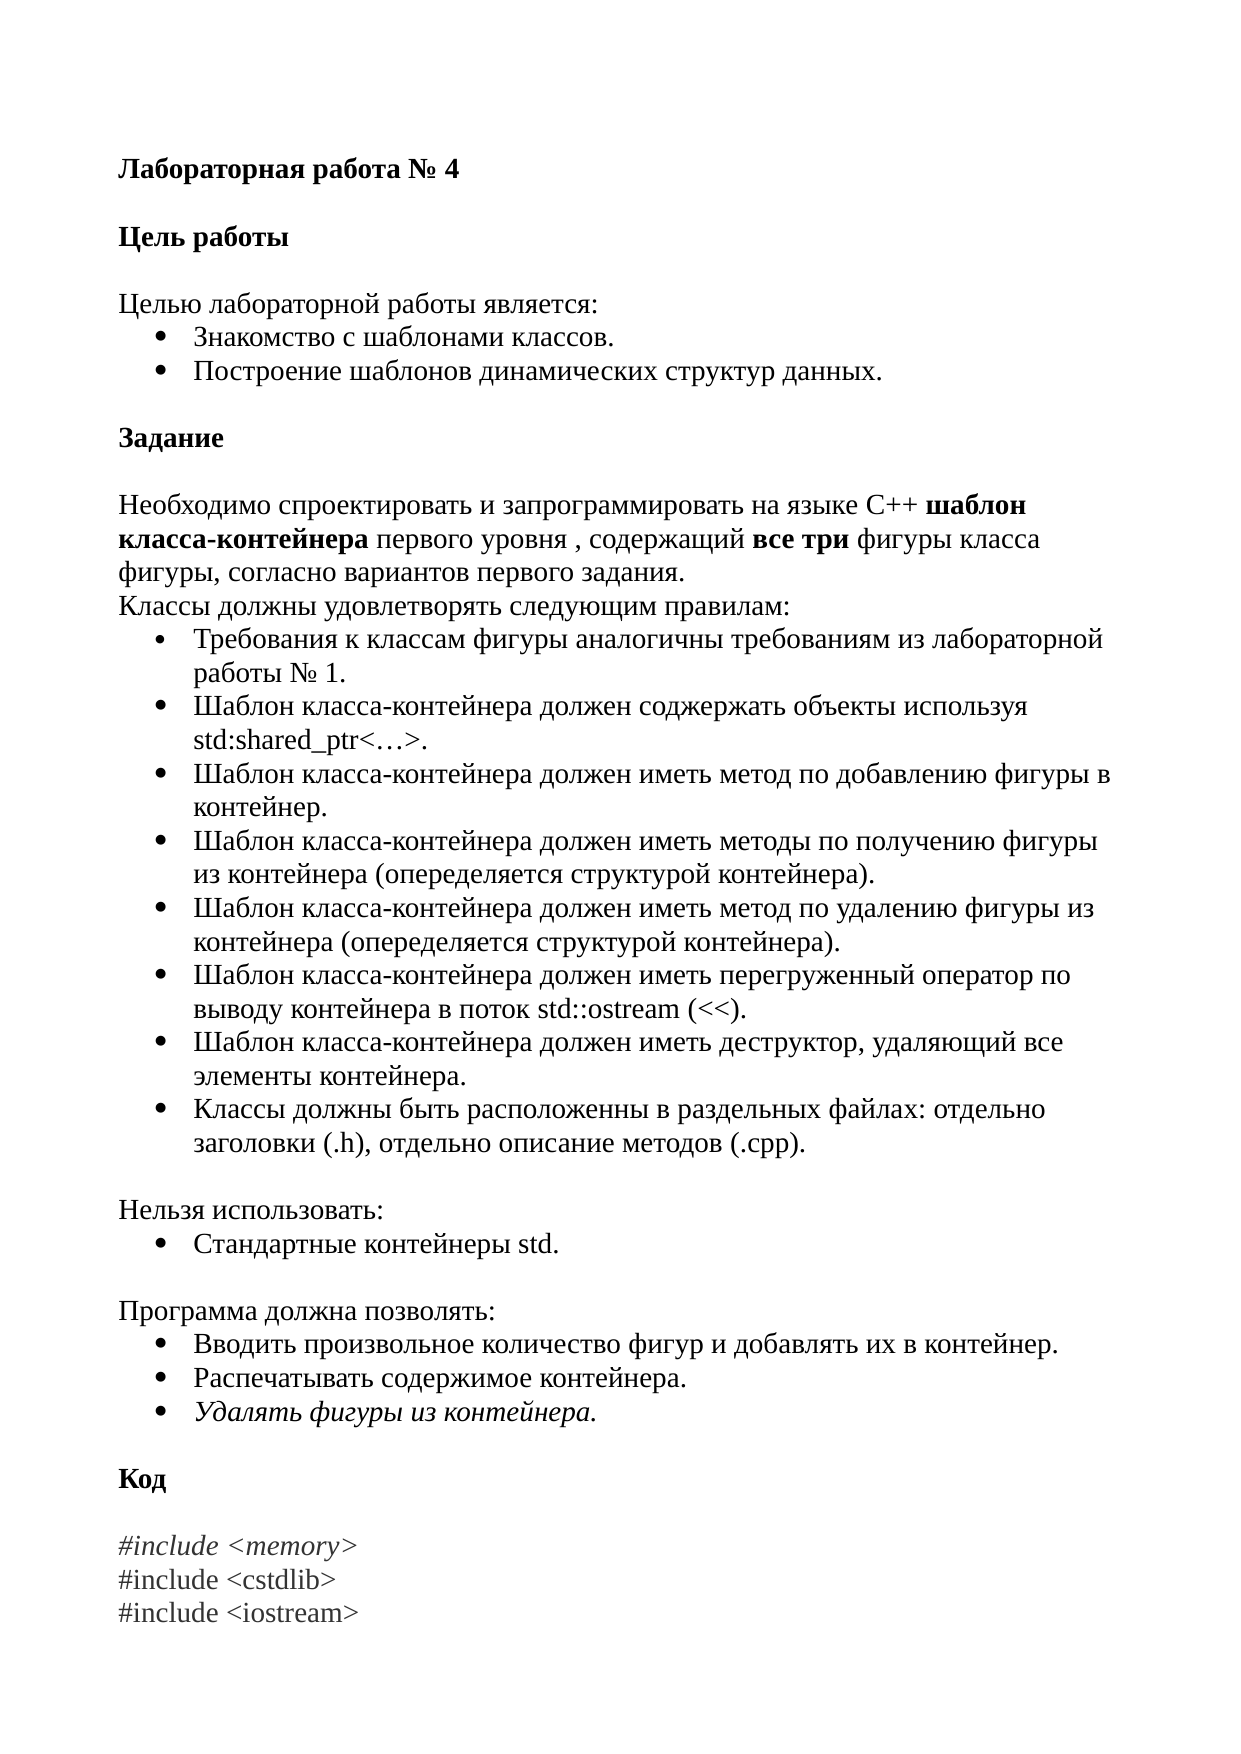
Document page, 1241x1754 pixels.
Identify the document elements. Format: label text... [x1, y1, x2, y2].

list Задание [118, 420, 1122, 454]
list Шаблон класса-контейнера должен иметь деструктор, удаляющий все элементы контейнера. [156, 1024, 1122, 1092]
text #include <memory> [118, 1528, 1122, 1562]
list Построение шаблонов динамических структур данных. [156, 353, 1122, 387]
list Знакомство с шаблонами классов. [156, 319, 1122, 353]
list Стандартные контейнеры std. [156, 1226, 1122, 1259]
list Шаблон класса-контейнера должен иметь перегруженный оператор по выводу контейнера в поток std::ostream (<<). [156, 957, 1122, 1024]
text Необходимо спроектировать и запрограммировать на языке C++ шаблон класса-контейнера первого уровня , содержащий все три фигуры класса фигуры, согласно вариантов первого задания. [118, 487, 1122, 588]
text Лабораторная работа № 4 [118, 152, 1122, 185]
list Шаблон класса-контейнера должен соджержать объекты используя std:shared_ptr<…>. [156, 688, 1122, 756]
list Шаблон класса-контейнера должен иметь метод по удалению фигуры из контейнера (опеределяется структурой контейнера). [156, 890, 1122, 957]
list Требования к классам фигуры аналогичны требованиям из лабораторной работы № 1. [156, 621, 1122, 688]
list Шаблон класса-контейнера должен иметь методы по получению фигуры из контейнера (опеределяется структурой контейнера). [156, 823, 1122, 890]
list Вводить произвольное количество фигур и добавлять их в контейнер. [156, 1327, 1122, 1360]
list Шаблон класса-контейнера должен иметь метод по добавлению фигуры в контейнер. [156, 756, 1122, 823]
text Нельзя использовать: [118, 1192, 1122, 1226]
text Классы должны удовлетворять следующим правилам: [118, 588, 1122, 621]
text #include <cstdlib> [118, 1562, 1122, 1595]
list Классы должны быть расположенны в раздельных файлах: отдельно заголовки (.h), отдельно описание методов (.cpp). [156, 1092, 1122, 1159]
list Код [118, 1461, 1122, 1495]
text Целью лабораторной работы является: [118, 286, 1122, 319]
list Удалять фигуры из контейнера. [156, 1394, 1122, 1428]
text #include <iostream> [118, 1595, 1122, 1629]
list Распечатывать содержимое контейнера. [156, 1360, 1122, 1394]
text Программа должна позволять: [118, 1293, 1122, 1327]
text Цель работы [118, 219, 1122, 252]
